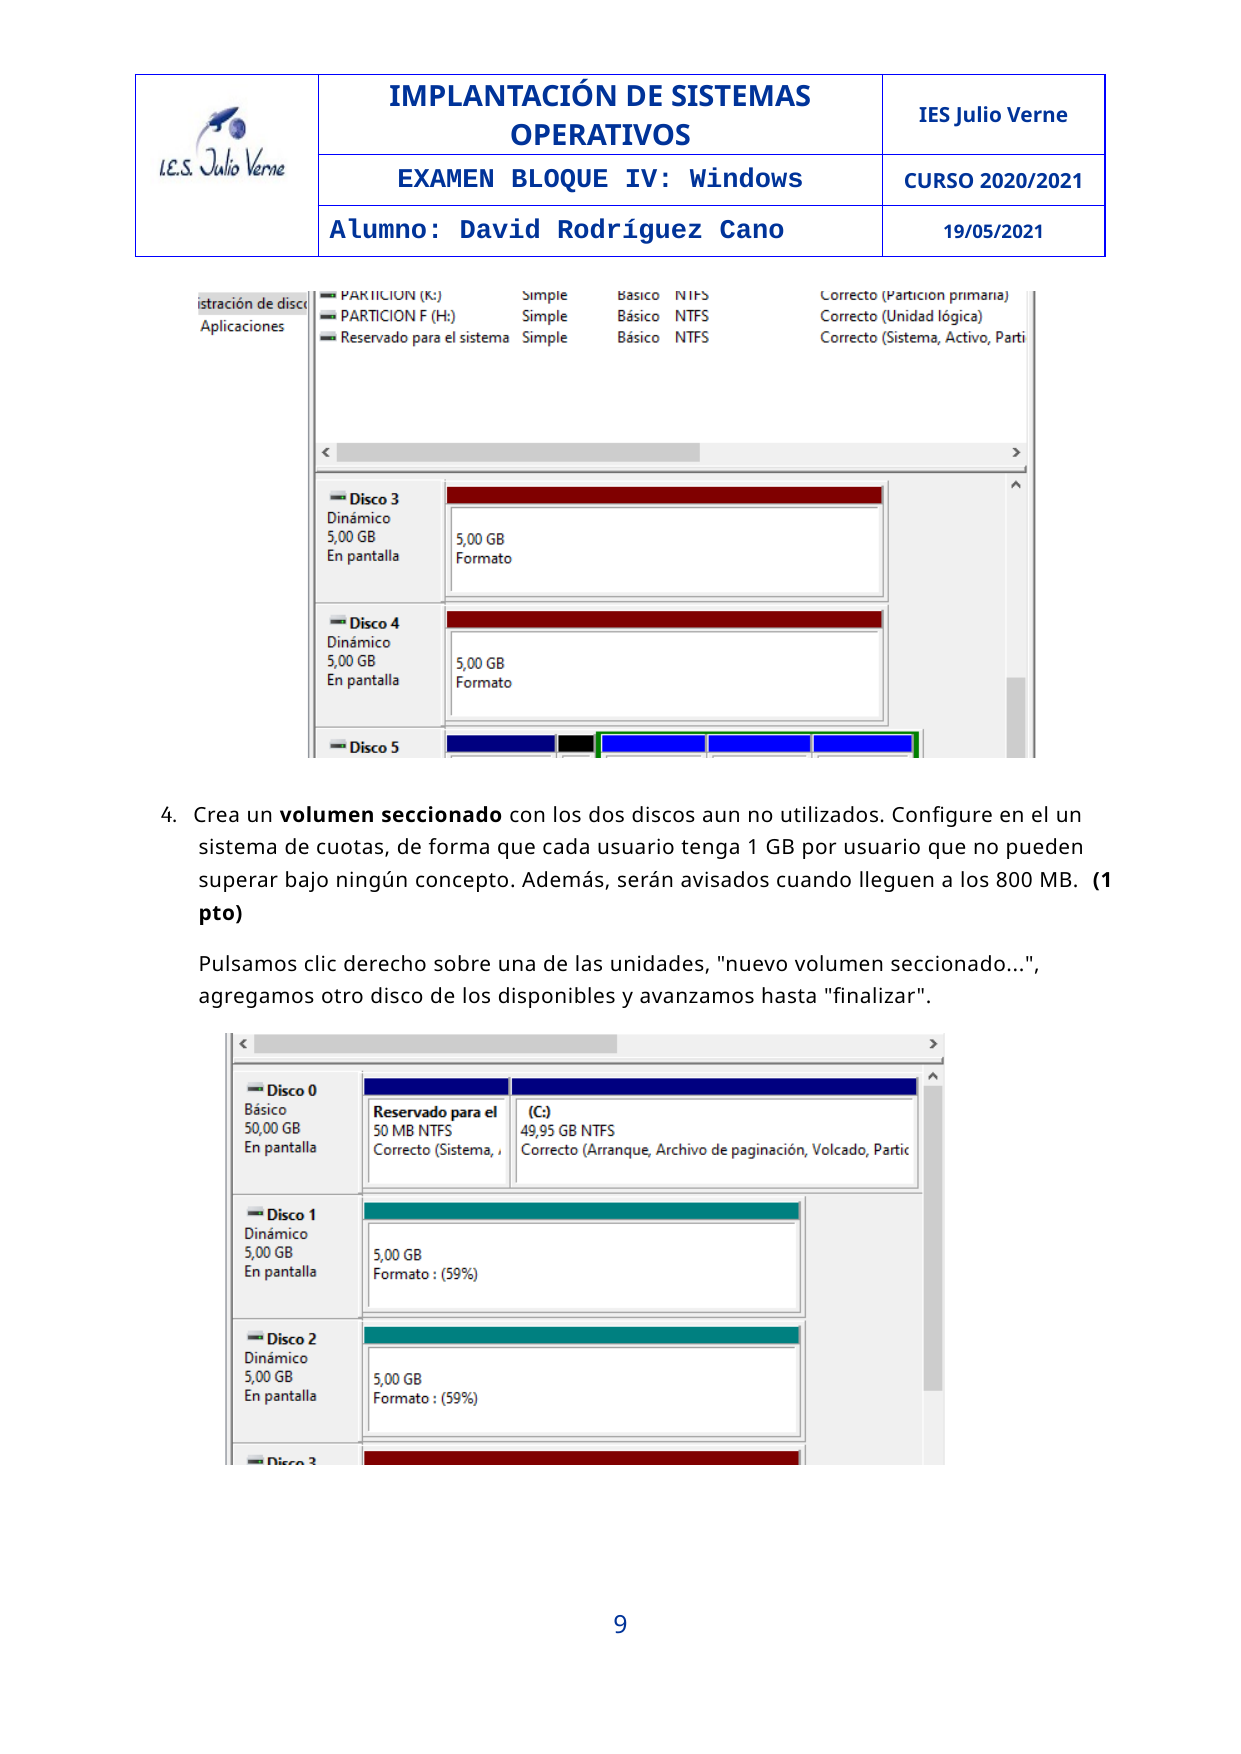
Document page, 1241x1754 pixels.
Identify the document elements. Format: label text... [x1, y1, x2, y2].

list Crea un volumen seccionado con los dos discos aun no utilizados. Configure en el un sistema de cuotas, de forma que cada usuario tenga 1 GB por usuario que no pueden superar bajo ningún concepto. Además, serán avisados cuando lleguen a los 800 MB. (1 pto) [161, 800, 1122, 926]
text Pulsamos clic derecho sobre una de las unidades, "nuevo volumen seccionado...", agregamos otro disco de los disponibles y avanzamos hasta "finalizar". [198, 949, 1122, 1010]
